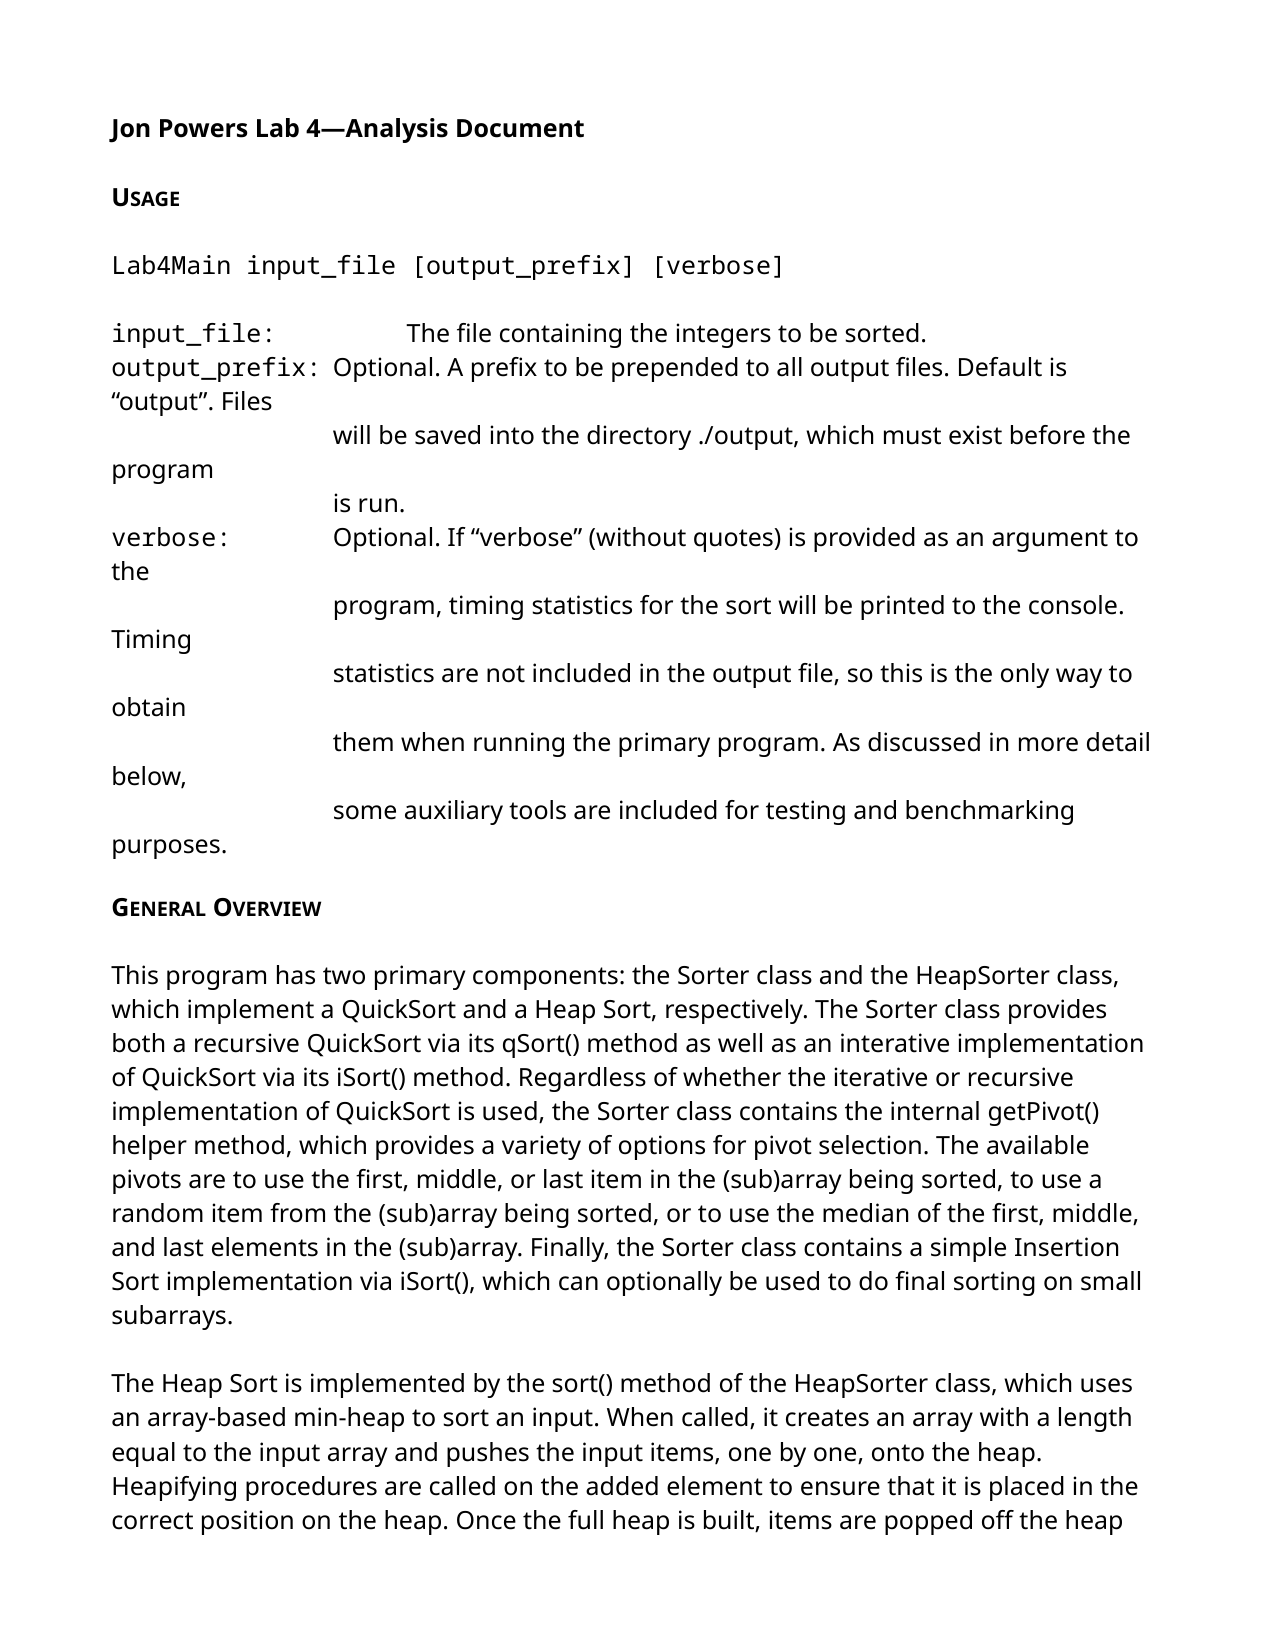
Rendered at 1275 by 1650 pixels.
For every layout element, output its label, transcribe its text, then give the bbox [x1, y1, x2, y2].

text Usage [111, 179, 1164, 213]
text some auxiliary tools are included for testing and benchmarking purposes. [111, 792, 1164, 860]
text output_prefix: Optional. A prefix to be prepended to all output files. Default is “output”. Files [111, 349, 1164, 418]
text verbose: Optional. If “verbose” (without quotes) is provided as an argument to the [111, 520, 1164, 588]
text them when running the primary program. As discussed in more detail below, [111, 724, 1164, 792]
text Jon Powers Lab 4—Analysis Document [111, 111, 1164, 145]
text will be saved into the directory ./output, which must exist before the program [111, 418, 1164, 486]
text This program has two primary components: the Sorter class and the HeapSorter class, which implement a QuickSort and a Heap Sort, respectively. The Sorter class provides both a recursive QuickSort via its qSort() method as well as an interative implementation of QuickSort via its iSort() method. Regardless of whether the iterative or recursive implementation of QuickSort is used, the Sorter class contains the internal getPivot() helper method, which provides a variety of options for pivot selection. The available pivots are to use the first, middle, or last item in the (sub)array being sorted, to use a random item from the (sub)array being sorted, or to use the median of the first, middle, and last elements in the (sub)array. Finally, the Sorter class contains a simple Insertion Sort implementation via iSort(), which can optionally be used to do final sorting on small subarrays. [111, 957, 1164, 1332]
text statistics are not included in the output file, so this is the only way to obtain [111, 656, 1164, 724]
text program, timing statistics for the sort will be printed to the console. Timing [111, 588, 1164, 656]
text input_file: The file containing the integers to be sorted. [111, 315, 1164, 349]
text is run. [111, 486, 1164, 520]
text Lab4Main input_file [output_prefix] [verbose] [111, 247, 1164, 281]
text General Overview [111, 889, 1164, 923]
text The Heap Sort is implemented by the sort() method of the HeapSorter class, which uses an array-based min-heap to sort an input. When called, it creates an array with a length equal to the input array and pushes the input items, one by one, onto the heap. Heapifying procedures are called on the added element to ensure that it is placed in the correct position on the heap. Once the full heap is built, items are popped off the heap [111, 1366, 1164, 1536]
